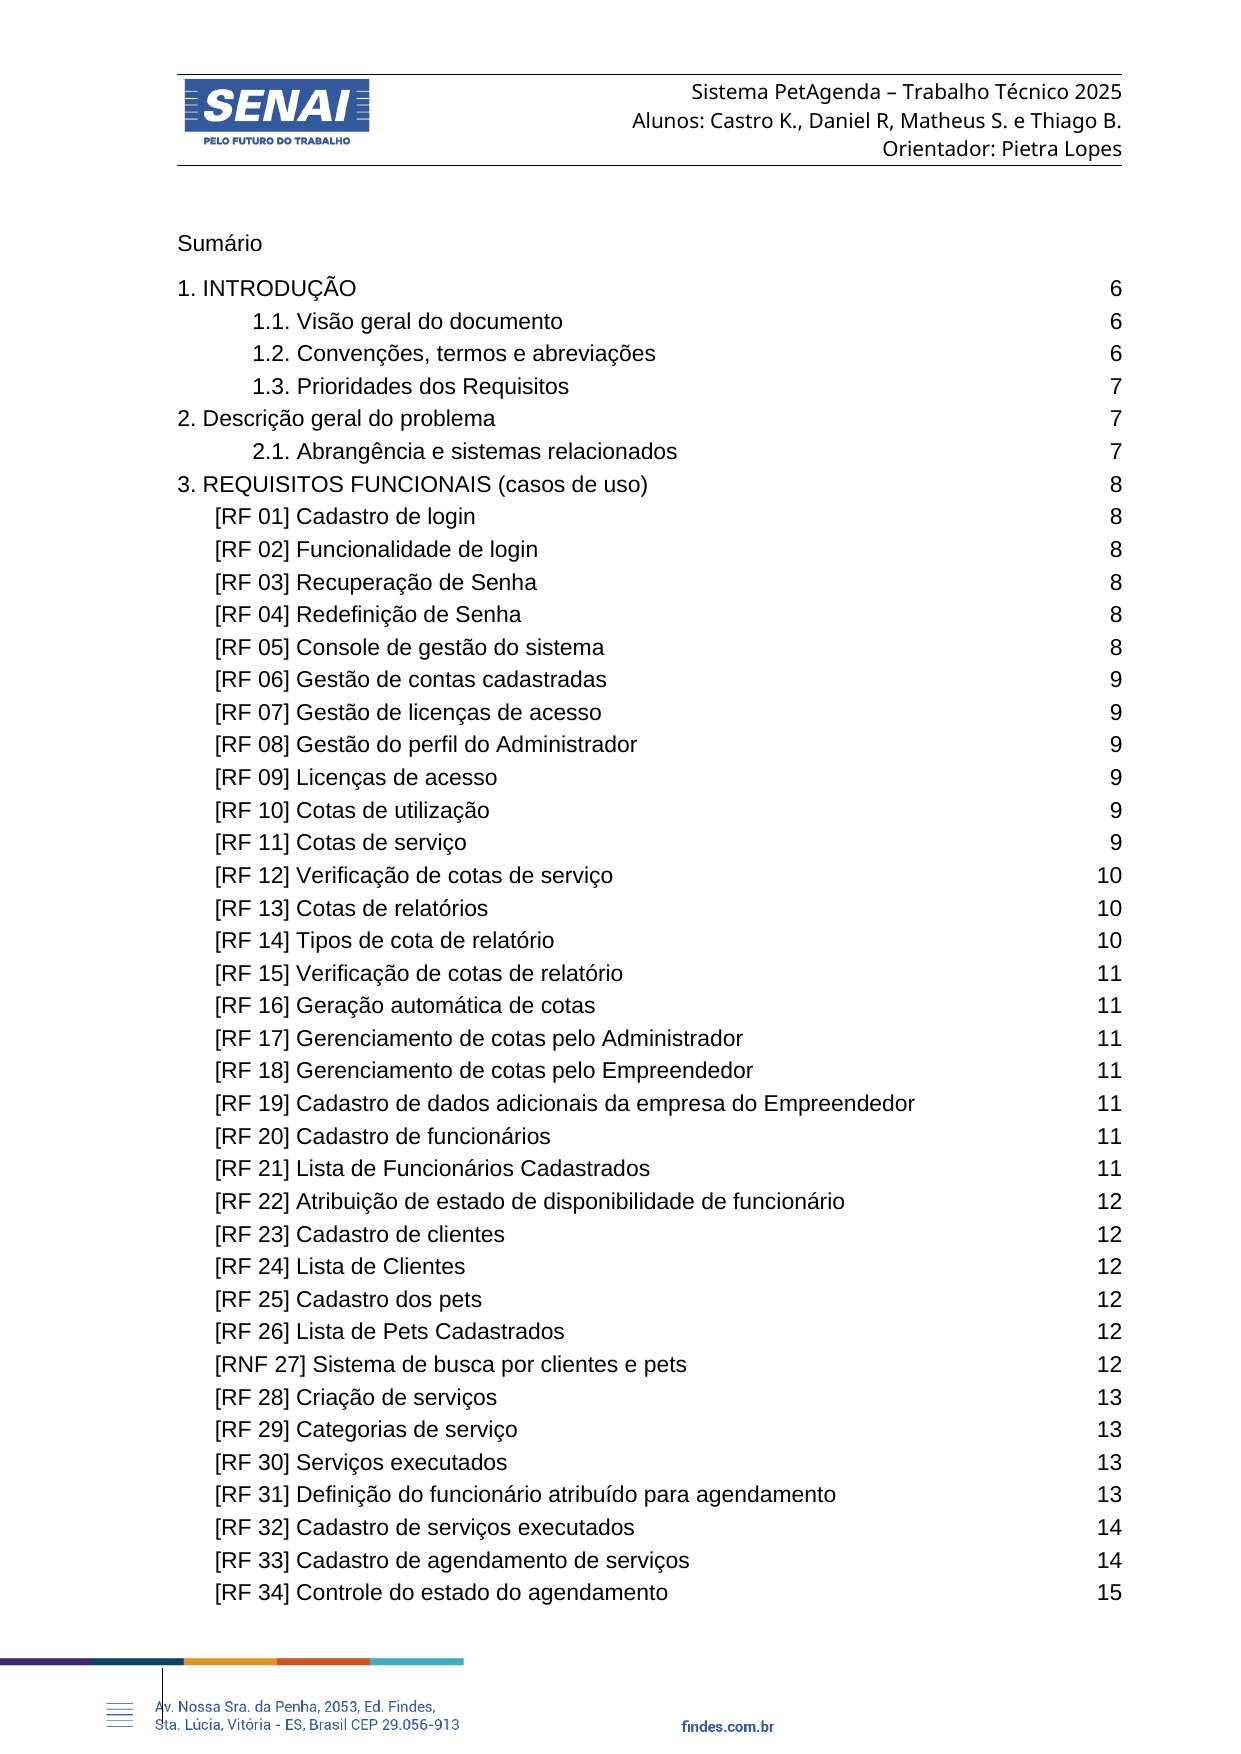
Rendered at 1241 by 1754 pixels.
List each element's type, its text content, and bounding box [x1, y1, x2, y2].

text [RF 26] Lista de Pets Cadastrados 12 [214, 1318, 1122, 1345]
text [RF 16] Geração automática de cotas 11 [214, 992, 1122, 1019]
text [RF 18] Gerenciamento de cotas pelo Empreendedor 11 [214, 1057, 1122, 1084]
text [RF 03] Recuperação de Senha 8 [214, 568, 1122, 595]
text 1.3. Prioridades dos Requisitos 7 [252, 373, 1122, 399]
text [RF 25] Cadastro dos pets 12 [214, 1286, 1122, 1312]
text 2.1. Abrangência e sistemas relacionados 7 [252, 438, 1122, 464]
text [RF 23] Cadastro de clientes 12 [214, 1221, 1122, 1247]
text [RF 34] Controle do estado do agendamento 15 [214, 1579, 1122, 1606]
text [RF 24] Lista de Clientes 12 [214, 1253, 1122, 1279]
text [RF 12] Verificação de cotas de serviço 10 [214, 862, 1122, 888]
text [RF 31] Definição do funcionário atribuído para agendamento 13 [214, 1481, 1122, 1508]
text [RF 15] Verificação de cotas de relatório 11 [214, 960, 1122, 986]
text 2. Descrição geral do problema 7 [177, 405, 1122, 432]
text [RF 32] Cadastro de serviços executados 14 [214, 1514, 1122, 1540]
text [RF 08] Gestão do perfil do Administrador 9 [214, 731, 1122, 758]
text [RF 06] Gestão de contas cadastradas 9 [214, 666, 1122, 693]
text [RF 02] Funcionalidade de login 8 [214, 536, 1122, 562]
text [RF 20] Cadastro de funcionários 11 [214, 1123, 1122, 1149]
text [RF 10] Cotas de utilização 9 [214, 797, 1122, 823]
text [RF 11] Cotas de serviço 9 [214, 829, 1122, 856]
text [RF 30] Serviços executados 13 [214, 1449, 1122, 1475]
text [RF 05] Console de gestão do sistema 8 [214, 634, 1122, 660]
text [RF 09] Licenças de acesso 9 [214, 764, 1122, 790]
text 1.2. Convenções, termos e abreviações 6 [252, 340, 1122, 367]
text [RF 33] Cadastro de agendamento de serviços 14 [214, 1547, 1122, 1573]
text [RF 13] Cotas de relatórios 10 [214, 894, 1122, 921]
text 3. REQUISITOS FUNCIONAIS (casos de uso) 8 [177, 471, 1122, 497]
text [RF 21] Lista de Funcionários Cadastrados 11 [214, 1155, 1122, 1182]
text [RF 07] Gestão de licenças de acesso 9 [214, 699, 1122, 725]
text 1. INTRODUÇÃO 6 [177, 275, 1122, 301]
text [RF 04] Redefinição de Senha 8 [214, 601, 1122, 627]
text [RF 29] Categorias de serviço 13 [214, 1416, 1122, 1442]
text [RF 28] Criação de serviços 13 [214, 1383, 1122, 1410]
text Sumário [177, 230, 1122, 256]
text [RNF 27] Sistema de busca por clientes e pets 12 [214, 1351, 1122, 1377]
text [RF 14] Tipos de cota de relatório 10 [214, 927, 1122, 953]
text 1.1. Visão geral do documento 6 [252, 308, 1122, 334]
picture [11, 1652, 778, 1740]
text [RF 19] Cadastro de dados adicionais da empresa do Empreendedor 11 [214, 1090, 1122, 1116]
text [RF 17] Gerenciamento de cotas pelo Administrador 11 [214, 1025, 1122, 1051]
text [RF 01] Cadastro de login 8 [214, 503, 1122, 529]
text [RF 22] Atribuição de estado de disponibilidade de funcionário 12 [214, 1188, 1122, 1214]
